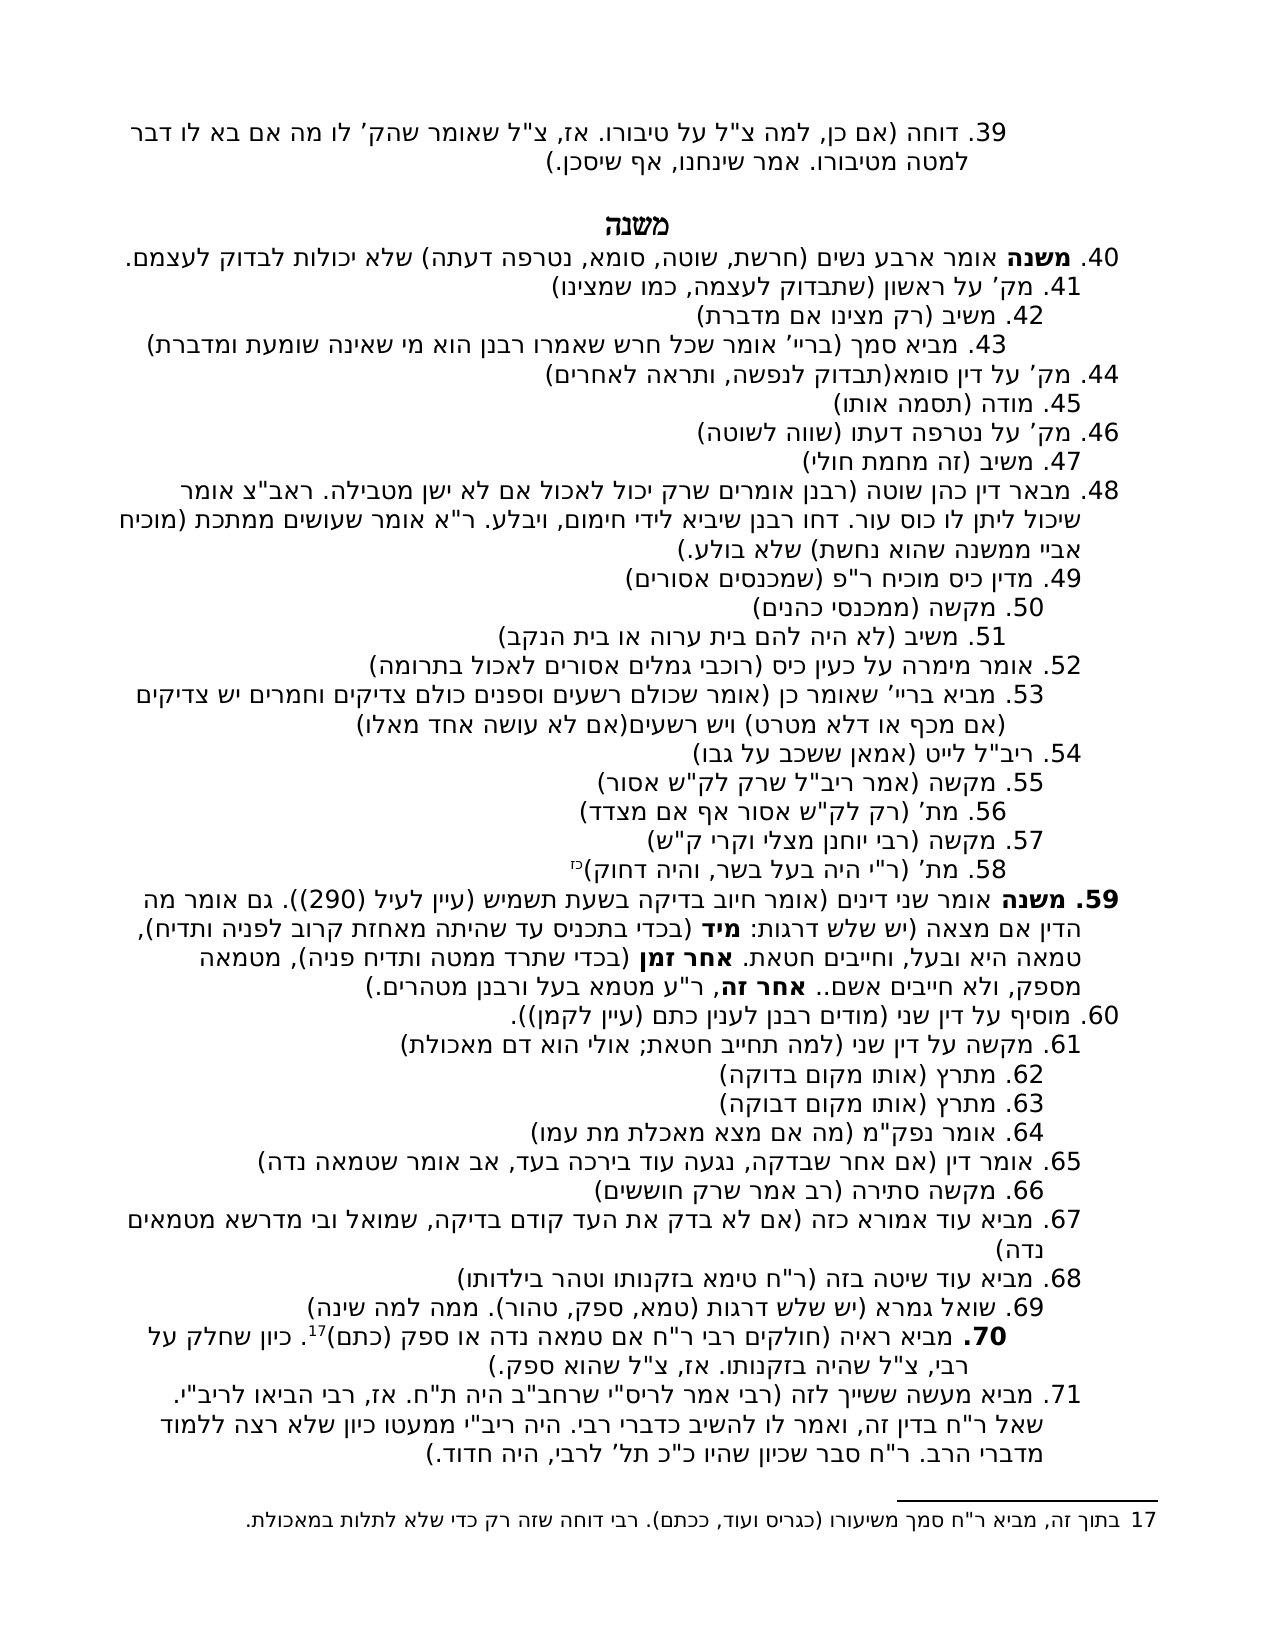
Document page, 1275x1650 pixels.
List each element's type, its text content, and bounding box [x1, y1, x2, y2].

list מביא מעשה ששייך לזה (רבי אמר לריס"י שרחב"ב היה ת"ח. אז, רבי הביאו לריב"י. שאל ר"ח בדין זה, ואמר לו להשיב כדברי רבי. היה ריב"י ממעטו כיון שלא רצה ללמוד מדברי הרב. ר"ח סבר שכיון שהיו כ"כ תל’ לרבי, היה חדוד.) [118, 1381, 1082, 1468]
list מביא בריי’ שאומר כן (אומר שכולם רשעים וספנים כולם צדיקים וחמרים יש צדיקים (אם מכף או דלא מטרט) ויש רשעים(אם לא עושה אחד מאלו) [118, 681, 1044, 739]
list מקשה סתירה (רב אמר שרק חוששים) [118, 1177, 1044, 1206]
list מק’ על ראשון (שתבדוק לעצמה, כמו שמצינו) [118, 272, 1082, 302]
list אומר נפק"מ (מה אם מצא מאכלת מת עמו) [118, 1118, 1044, 1147]
list מודה (תסמה אותו) [118, 389, 1082, 418]
list מוסיף על דין שני (מודים רבנן לענין כתם (עיין לקמן)). [118, 1002, 1119, 1031]
list אומר דין (אם אחר שבדקה, נגעה עוד בירכה בעד, אב אומר שטמאה נדה) [118, 1147, 1082, 1177]
text משנה [118, 205, 1157, 243]
list מקשה על דין שני (למה תחייב חטאת; אולי הוא דם מאכולת) [118, 1031, 1082, 1060]
list מתרץ (אותו מקום דבוקה) [118, 1089, 1044, 1118]
list אומר מימרה על כעין כיס (רוכבי גמלים אסורים לאכול בתרומה) [118, 652, 1082, 681]
list מק’ על דין סומא(תבדוק לנפשה, ותראה לאחרים) [118, 360, 1119, 389]
list מביא עוד אמורא כזה (אם לא בדק את העד קודם בדיקה, שמואל ובי מדרשא מטמאים נדה) [118, 1206, 1082, 1264]
list מקשה (אמר ריב"ל שרק לק"ש אסור) [118, 768, 1044, 797]
list ריב"ל לייט (אמאן ששכב על גבו) [118, 739, 1082, 768]
list משיב (זה מחמת חולי) [118, 447, 1082, 477]
list מתרץ (אותו מקום בדוקה) [118, 1060, 1044, 1089]
list משיב (רק מצינו אם מדברת) [118, 302, 1044, 331]
list מקשה (ממכנסי כהנים) [118, 593, 1044, 622]
list משיב (לא היה להם בית ערוה או בית הנקב) [118, 622, 1007, 652]
list מבאר דין כהן שוטה (רבנן אומרים שרק יכול לאכול אם לא ישן מטבילה. ראב"צ אומר שיכול ליתן לו כוס עור. דחו רבנן שיביא לידי חימום, ויבלע. ר"א אומר שעושים ממתכת (מוכיח אביי ממשנה שהוא נחשת) שלא בולע.) [118, 477, 1119, 564]
list שואל גמרא (יש שלש דרגות (טמא, ספק, טהור). ממה למה שינה) [118, 1293, 1044, 1322]
list מדין כיס מוכיח ר"פ (שמכנסים אסורים) [118, 564, 1082, 593]
list מת’ (ר"י היה בעל בשר, והיה דחוק) [118, 856, 1007, 885]
list מת’ (רק לק"ש אסור אף אם מצדד) [118, 797, 1007, 827]
list מקשה (רבי יוחנן מצלי וקרי ק"ש) [118, 827, 1044, 856]
list מביא ראיה (חולקים רבי ר"ח אם טמאה נדה או ספק (כתם). כיון שחלק על רבי, צ"ל שהיה בזקנותו. אז, צ"ל שהוא ספק.) [118, 1322, 1007, 1381]
list בתוך זה, מביא ר"ח סמך משיעורו (כגריס ועוד, ככתם). רבי דוחה שזה רק כדי שלא לתלות במאכולת. [118, 1508, 1157, 1532]
list מק’ על נטרפה דעתו (שווה לשוטה) [118, 418, 1119, 447]
list דוחה (אם כן, למה צ"ל על טיבורו. אז, צ"ל שאומר שהק’ לו מה אם בא לו דבר למטה מטיבורו. אמר שינחנו, אף שיסכן.) [118, 118, 1007, 176]
list מביא עוד שיטה בזה (ר"ח טימא בזקנותו וטהר בילדותו) [118, 1264, 1082, 1293]
list משנה אומר שני דינים (אומר חיוב בדיקה בשעת תשמיש (עיין לעיל (290)). גם אומר מה הדין אם מצאה (יש שלש דרגות: מיד (בכדי בתכניס עד שהיתה מאחזת קרוב לפניה ותדיח), טמאה היא ובעל, וחייבים חטאת. אחר זמן (בכדי שתרד ממטה ותדיח פניה), מטמאה מספק, ולא חייבים אשם.. אחר זה, ר"ע מטמא בעל ורבנן מטהרים.) [118, 885, 1119, 1002]
list מביא סמך (בריי’ אומר שכל חרש שאמרו רבנן הוא מי שאינה שומעת ומדברת) [118, 331, 1007, 360]
list משנה אומר ארבע נשים (חרשת, שוטה, סומא, נטרפה דעתה) שלא יכולות לבדוק לעצמם. [118, 243, 1119, 272]
